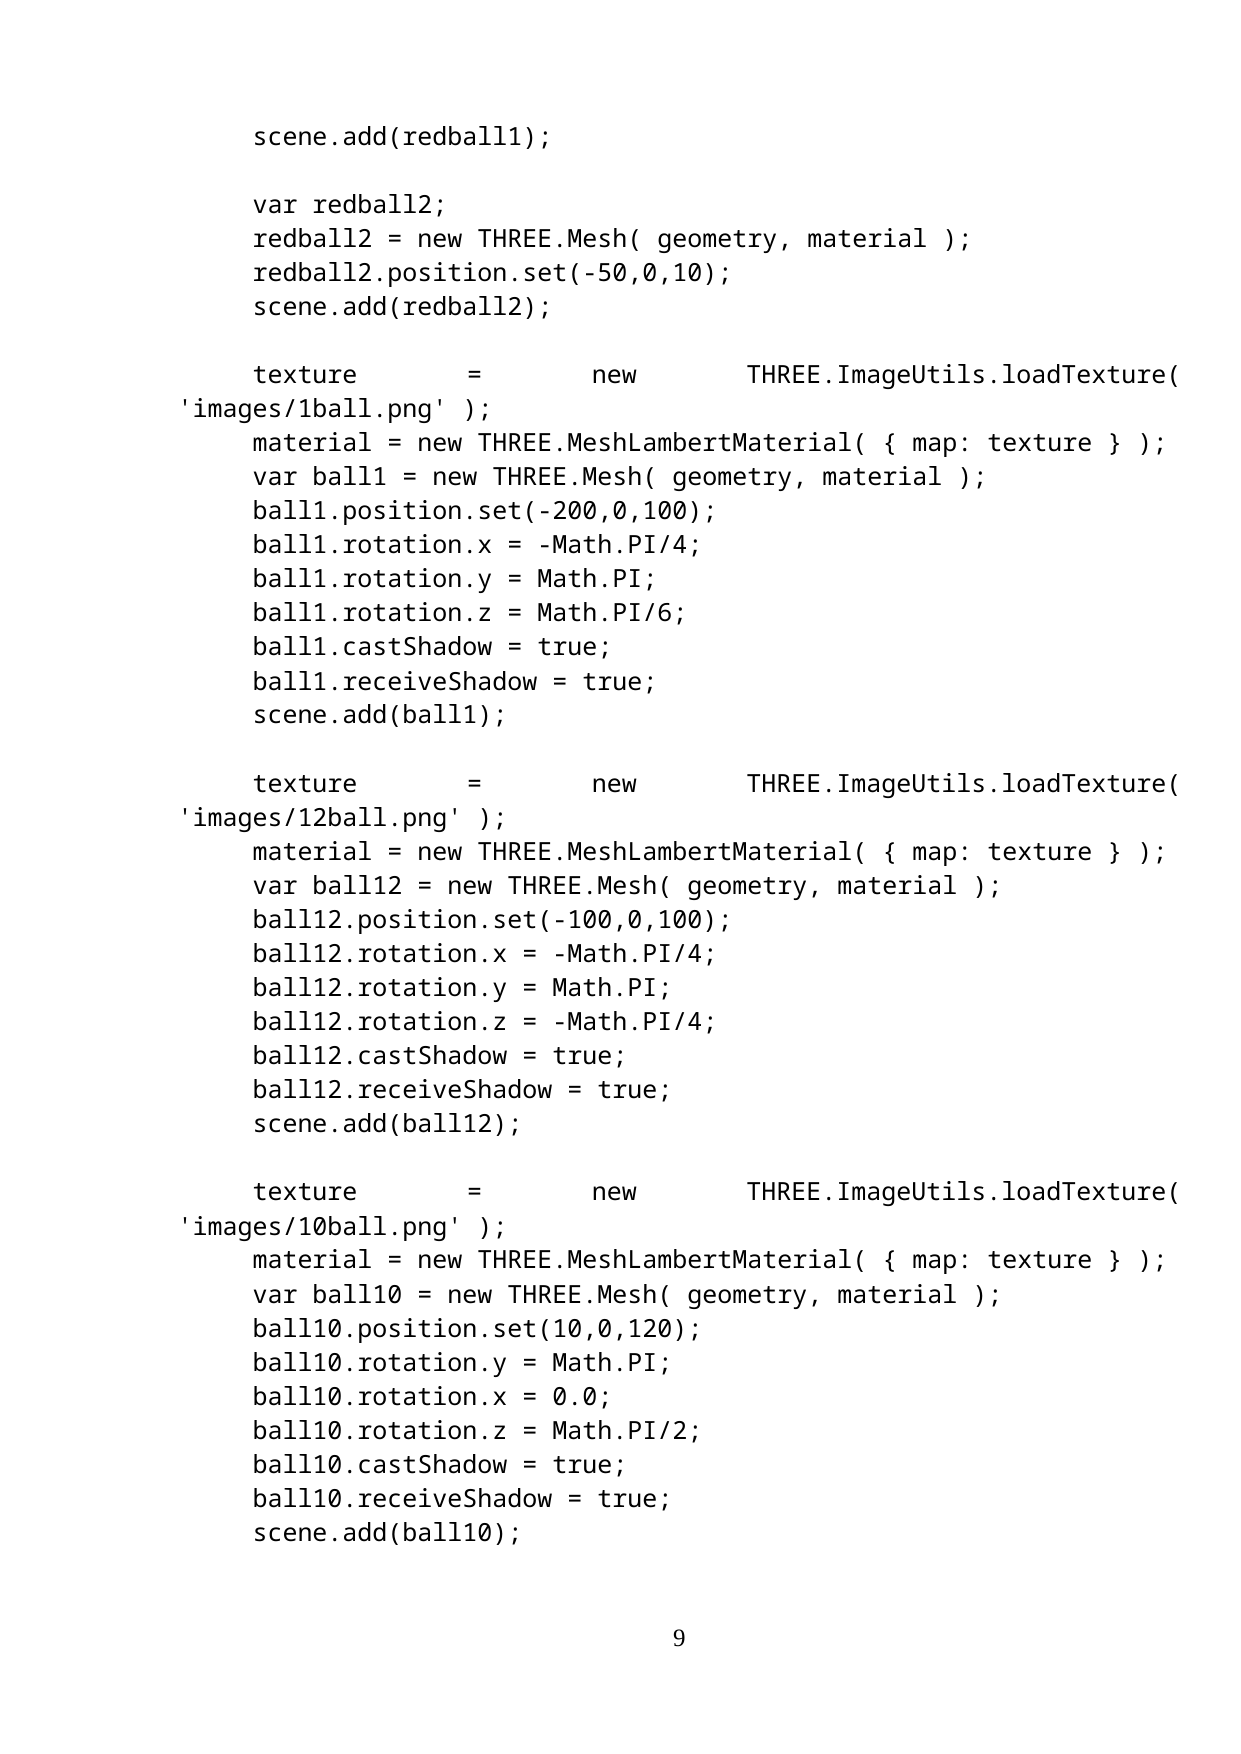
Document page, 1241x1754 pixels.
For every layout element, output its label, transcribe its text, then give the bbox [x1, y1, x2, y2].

text ball12.position.set(-100,0,100); [177, 902, 1181, 936]
text texture = new THREE.ImageUtils.loadTexture( 'images/10ball.png' ); [177, 1174, 1181, 1242]
text scene.add(ball10); [177, 1515, 1181, 1549]
text ball12.receiveShadow = true; [177, 1072, 1181, 1106]
text ball1.rotation.x = -Math.PI/4; [177, 527, 1181, 561]
text scene.add(ball1); [177, 697, 1181, 731]
text ball12.rotation.y = Math.PI; [177, 970, 1181, 1004]
text ball10.castShadow = true; [177, 1447, 1181, 1481]
text ball12.rotation.z = -Math.PI/4; [177, 1004, 1181, 1038]
text ball10.receiveShadow = true; [177, 1481, 1181, 1515]
text var ball10 = new THREE.Mesh( geometry, material ); [177, 1276, 1181, 1310]
text scene.add(ball12); [177, 1106, 1181, 1140]
text var redball2; [177, 186, 1181, 220]
text ball12.castShadow = true; [177, 1038, 1181, 1072]
text ball1.receiveShadow = true; [177, 663, 1181, 697]
text scene.add(redball1); [177, 118, 1181, 152]
text ball10.rotation.x = 0.0; [177, 1378, 1181, 1412]
text var ball1 = new THREE.Mesh( geometry, material ); [177, 459, 1181, 493]
text texture = new THREE.ImageUtils.loadTexture( 'images/1ball.png' ); [177, 357, 1181, 425]
text material = new THREE.MeshLambertMaterial( { map: texture } ); [177, 1242, 1181, 1276]
text ball10.rotation.z = Math.PI/2; [177, 1412, 1181, 1447]
text ball12.rotation.x = -Math.PI/4; [177, 936, 1181, 970]
text redball2.position.set(-50,0,10); [177, 254, 1181, 288]
text ball1.rotation.z = Math.PI/6; [177, 595, 1181, 629]
text material = new THREE.MeshLambertMaterial( { map: texture } ); [177, 833, 1181, 867]
text material = new THREE.MeshLambertMaterial( { map: texture } ); [177, 425, 1181, 459]
text var ball12 = new THREE.Mesh( geometry, material ); [177, 867, 1181, 902]
text redball2 = new THREE.Mesh( geometry, material ); [177, 220, 1181, 254]
text ball1.rotation.y = Math.PI; [177, 561, 1181, 595]
text ball10.rotation.y = Math.PI; [177, 1344, 1181, 1378]
text scene.add(redball2); [177, 288, 1181, 322]
text texture = new THREE.ImageUtils.loadTexture( 'images/12ball.png' ); [177, 765, 1181, 833]
text ball10.position.set(10,0,120); [177, 1310, 1181, 1344]
text ball1.castShadow = true; [177, 629, 1181, 663]
text ball1.position.set(-200,0,100); [177, 493, 1181, 527]
